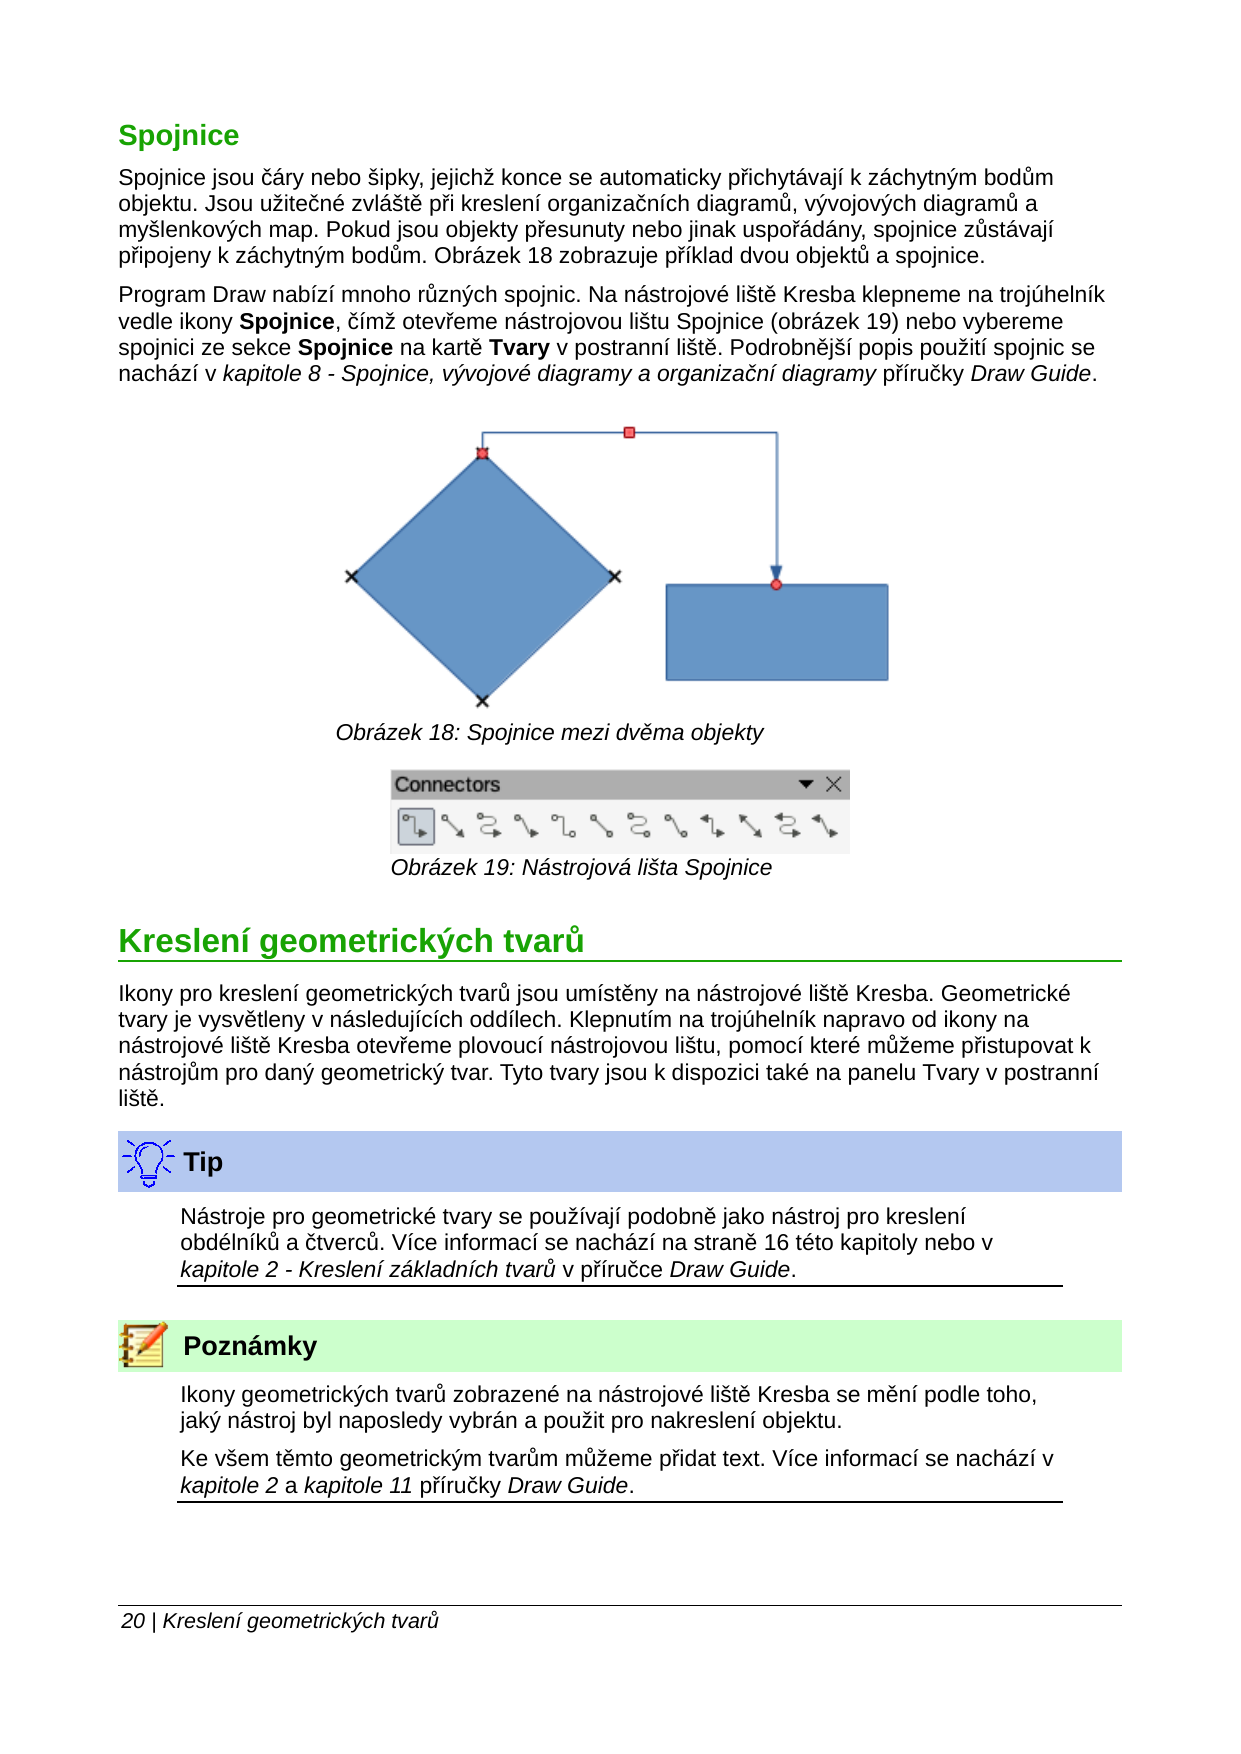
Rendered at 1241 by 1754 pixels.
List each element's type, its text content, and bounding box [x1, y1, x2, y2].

list Ke všem těmto geometrickým tvarům můžeme přidat text. Více informací se nachází v kapitole 2 a kapitole 11 příručky Draw Guide. [177, 1442, 1063, 1501]
subtitle Tip [118, 1131, 1122, 1192]
text Nástroje pro geometrické tvary se používají podobně jako nástroj pro kreslení obdélníků a čtverců. Více informací se nachází na straně 15 této kapitoly nebo v kapitole 2 - Kreslení základních tvarů v příručce Draw Guide. [177, 1200, 1063, 1285]
subtitle Spojnice [118, 118, 1122, 152]
text Ikony pro kreslení geometrických tvarů jsou umístěny na nástrojové liště Kresba. Geometrické tvary je vysvětleny v následujících oddílech. Klepnutím na trojúhelník napravo od ikony na nástrojové liště Kresba otevřeme plovoucí nástrojovou lištu, pomocí které můžeme přistupovat k nástrojům pro daný geometrický tvar. Tyto tvary jsou k dispozici také na panelu Tvary v postranní liště. [118, 979, 1122, 1111]
picture [119, 1132, 179, 1192]
text Obrázek 19: Nástrojová lišta Spojnice [390, 854, 850, 880]
subtitle Poznámky [118, 1320, 1122, 1372]
picture [119, 1320, 170, 1371]
text Obrázek 18: Spojnice mezi dvěma objekty [335, 720, 905, 746]
text Program Draw nabízí mnoho různých spojnic. Na nástrojové liště Kresba klepneme na trojúhelník vedle ikony Spojnice, čímž otevřeme nástrojovou lištu Spojnice (obrázek 19) nebo vybereme spojnici ze sekce Spojnice na kartě Tvary v postranní liště. Podrobnější popis použití spojnic se nachází v kapitole 8 - Spojnice, vývojové diagramy a organizační diagramy příručky Draw Guide. [118, 281, 1122, 387]
picture [335, 411, 905, 720]
text Spojnice jsou čáry nebo šipky, jejichž konce se automaticky přichytávají k záchytným bodům objektu. Jsou užitečné zvláště při kreslení organizačních diagramů, vývojových diagramů a myšlenkových map. Pokud jsou objekty přesunuty nebo jinak uspořádány, spojnice zůstávají připojeny k záchytným bodům. Obrázek 18 zobrazuje příklad dvou objektů a spojnice. [118, 163, 1122, 269]
text Ikony geometrických tvarů zobrazené na nástrojové liště Kresba se mění podle toho, jaký nástroj byl naposledy vybrán a použit pro nakreslení objektu. [177, 1378, 1063, 1434]
picture [390, 769, 850, 854]
subtitle Kreslení geometrických tvarů [118, 921, 1122, 960]
